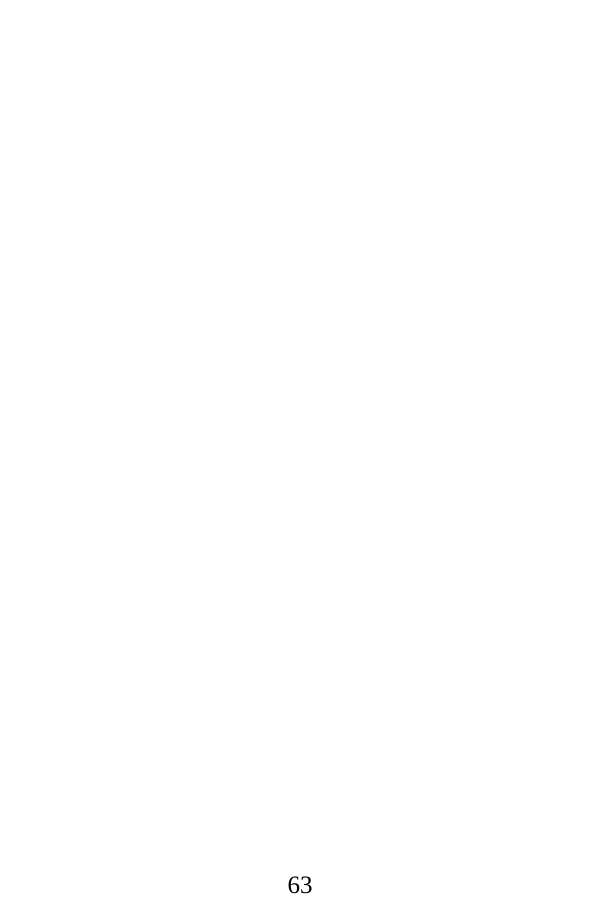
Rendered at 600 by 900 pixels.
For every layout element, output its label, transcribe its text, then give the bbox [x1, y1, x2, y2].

text . . . [37, 809, 562, 832]
text . . . [37, 355, 562, 378]
text I ate some fruit, walked downtown, got a coffee from High-Five, drank it in the park, repeated, walked the wrong way to Wasabi, saw Eden, who suggested we get a beer, ate two sushi rolls, had a pee at the Greagle, an Athletic at Wedge, got offered an apple by my new friend James at the bust stop who had enthusiastically declined my mushroom offer, went to Country Club, ordered an athletic, drank some w/ Jesse, walked to the Pump until Brian and Travis started boring me, walked home, started making peas + noodles and wrote in my journal. [37, 83, 562, 333]
text I woke and was looking at videos on my phone when a cat came up to my room. I followed it downstairs, made a cup of coffee, put some gas in the car and drove to the Wolf Laurel community center for a 19” TV/VCR combo. The drive and community were beautiful. [37, 537, 562, 673]
text V.XXIII [37, 492, 562, 514]
text I went to the first half of Open Folk and Ingles for grapes & popsicles. I took a bath and was delighted to have a text from Hannah. I slept hard. [37, 401, 562, 469]
text V.XXII [37, 37, 562, 60]
text I stopped at a cool-looking gas station on the way out and got a sausage biscuit with my last $5. I drove home, watched Mystic Pizza, made some noodles, texted w/ Maddy, Hannah, Cait, Lucy and wrote in my journal. [37, 673, 562, 787]
